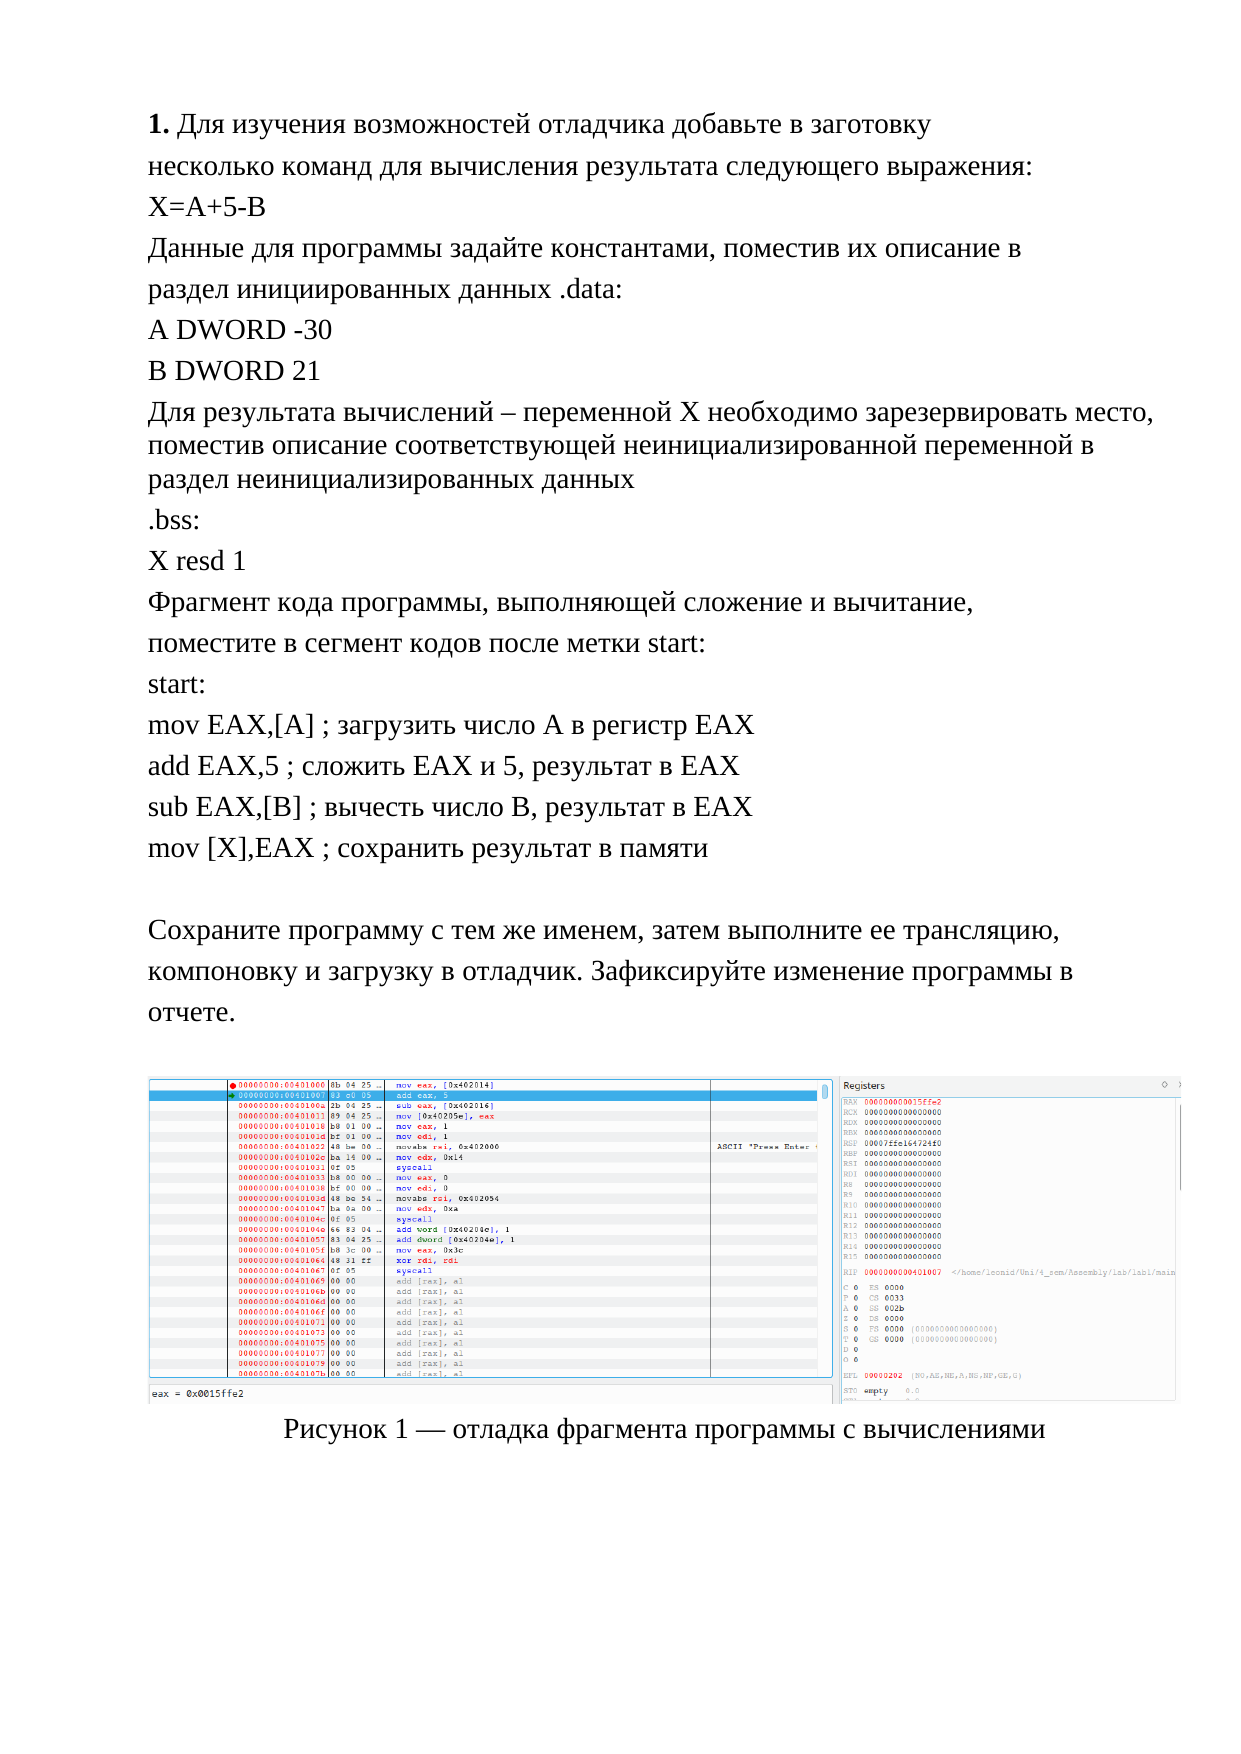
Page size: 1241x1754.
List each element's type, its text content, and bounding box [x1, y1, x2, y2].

text B DWORD 21 [148, 353, 1181, 386]
text Фрагмент кода программы, выполняющей сложение и вычитание, [148, 584, 1181, 618]
text компоновку и загрузку в отладчик. Зафиксируйте изменение программы в [148, 953, 1181, 987]
text A DWORD -30 [148, 312, 1181, 345]
text sub EAX,[B] ; вычесть число B, результат в EAX [148, 789, 1181, 823]
picture [147, 1076, 1182, 1404]
text отчете. [148, 994, 1181, 1028]
text mov EAX,[A] ; загрузить число A в регистр EAX [148, 707, 1181, 741]
text 1. Для изучения возможностей отладчика добавьте в заготовку [148, 107, 1181, 140]
text поместите в сегмент кодов после метки start: [148, 625, 1181, 659]
text Для результата вычислений – переменной X необходимо зарезервировать место, поместив описание соответствующей неинициализированной переменной в раздел неинициализированных данных [148, 394, 1181, 494]
text Рисунок 1 — отладка фрагмента программы с вычислениями [148, 1412, 1181, 1445]
text mov [X],EAX ; сохранить результат в памяти [148, 830, 1181, 864]
text Данные для программы задайте константами, поместив их описание в [148, 230, 1181, 263]
text X resd 1 [148, 543, 1181, 577]
text X=A+5-B [148, 189, 1181, 222]
text Сохраните программу с тем же именем, затем выполните ее трансляцию, [148, 912, 1181, 946]
text несколько команд для вычисления результата следующего выражения: [148, 148, 1181, 181]
text .bss: [148, 502, 1181, 536]
text раздел инициированных данных .data: [148, 271, 1181, 304]
text add EAX,5 ; сложить EAX и 5, результат в EAX [148, 748, 1181, 782]
text start: [148, 666, 1181, 700]
